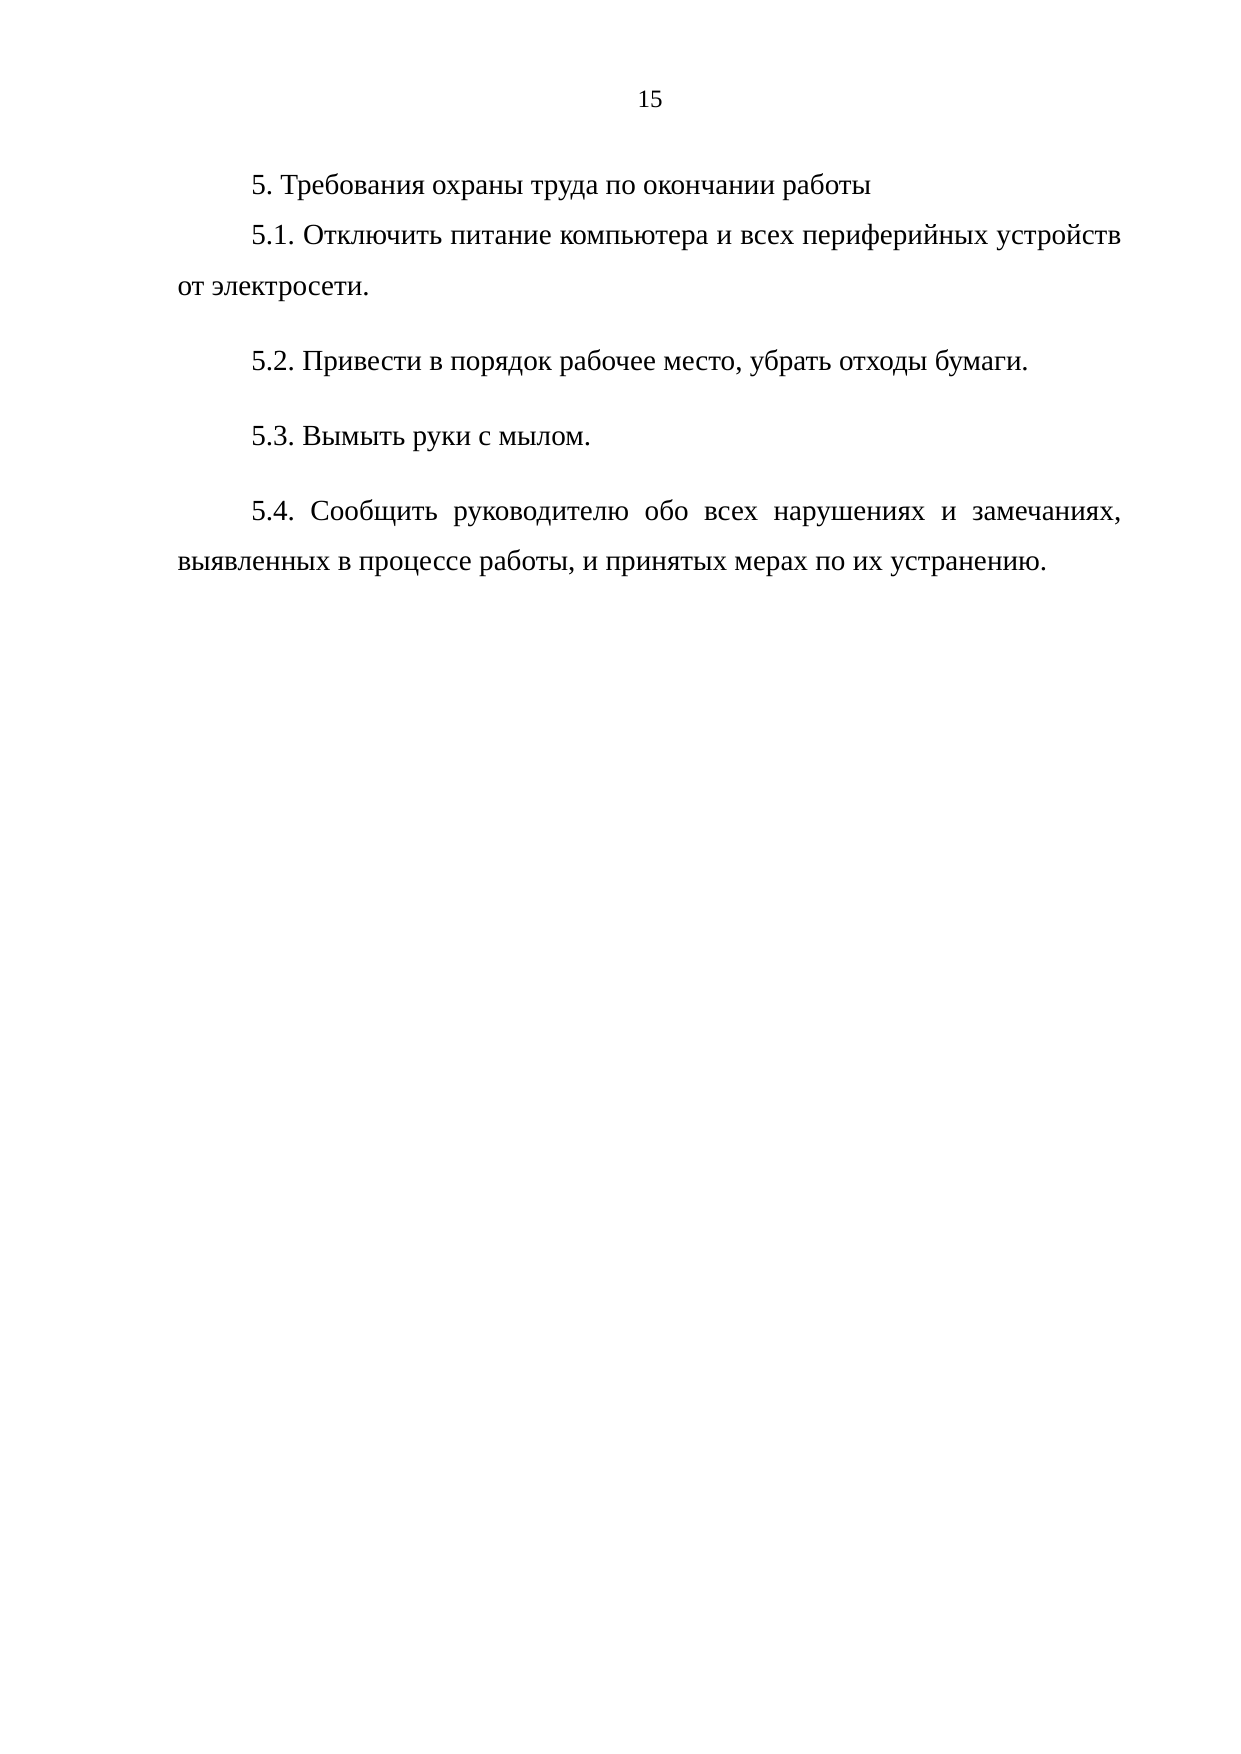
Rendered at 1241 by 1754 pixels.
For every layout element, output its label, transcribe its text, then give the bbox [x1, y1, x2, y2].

text 5.4. Сообщить руководителю обо всех нарушениях и замечаниях, выявленных в процессе работы, и принятых мерах по их устранению. [177, 493, 1122, 577]
text 5.2. Привести в порядок рабочее место, убрать отходы бумаги. [177, 343, 1122, 376]
text 5.3. Вымыть руки с мылом. [177, 418, 1122, 451]
text 5.1. Отключить питание компьютера и всех периферийных устройств от электросети. [177, 217, 1122, 301]
subtitle 5. Требования охраны труда по окончании работы [177, 167, 1122, 201]
